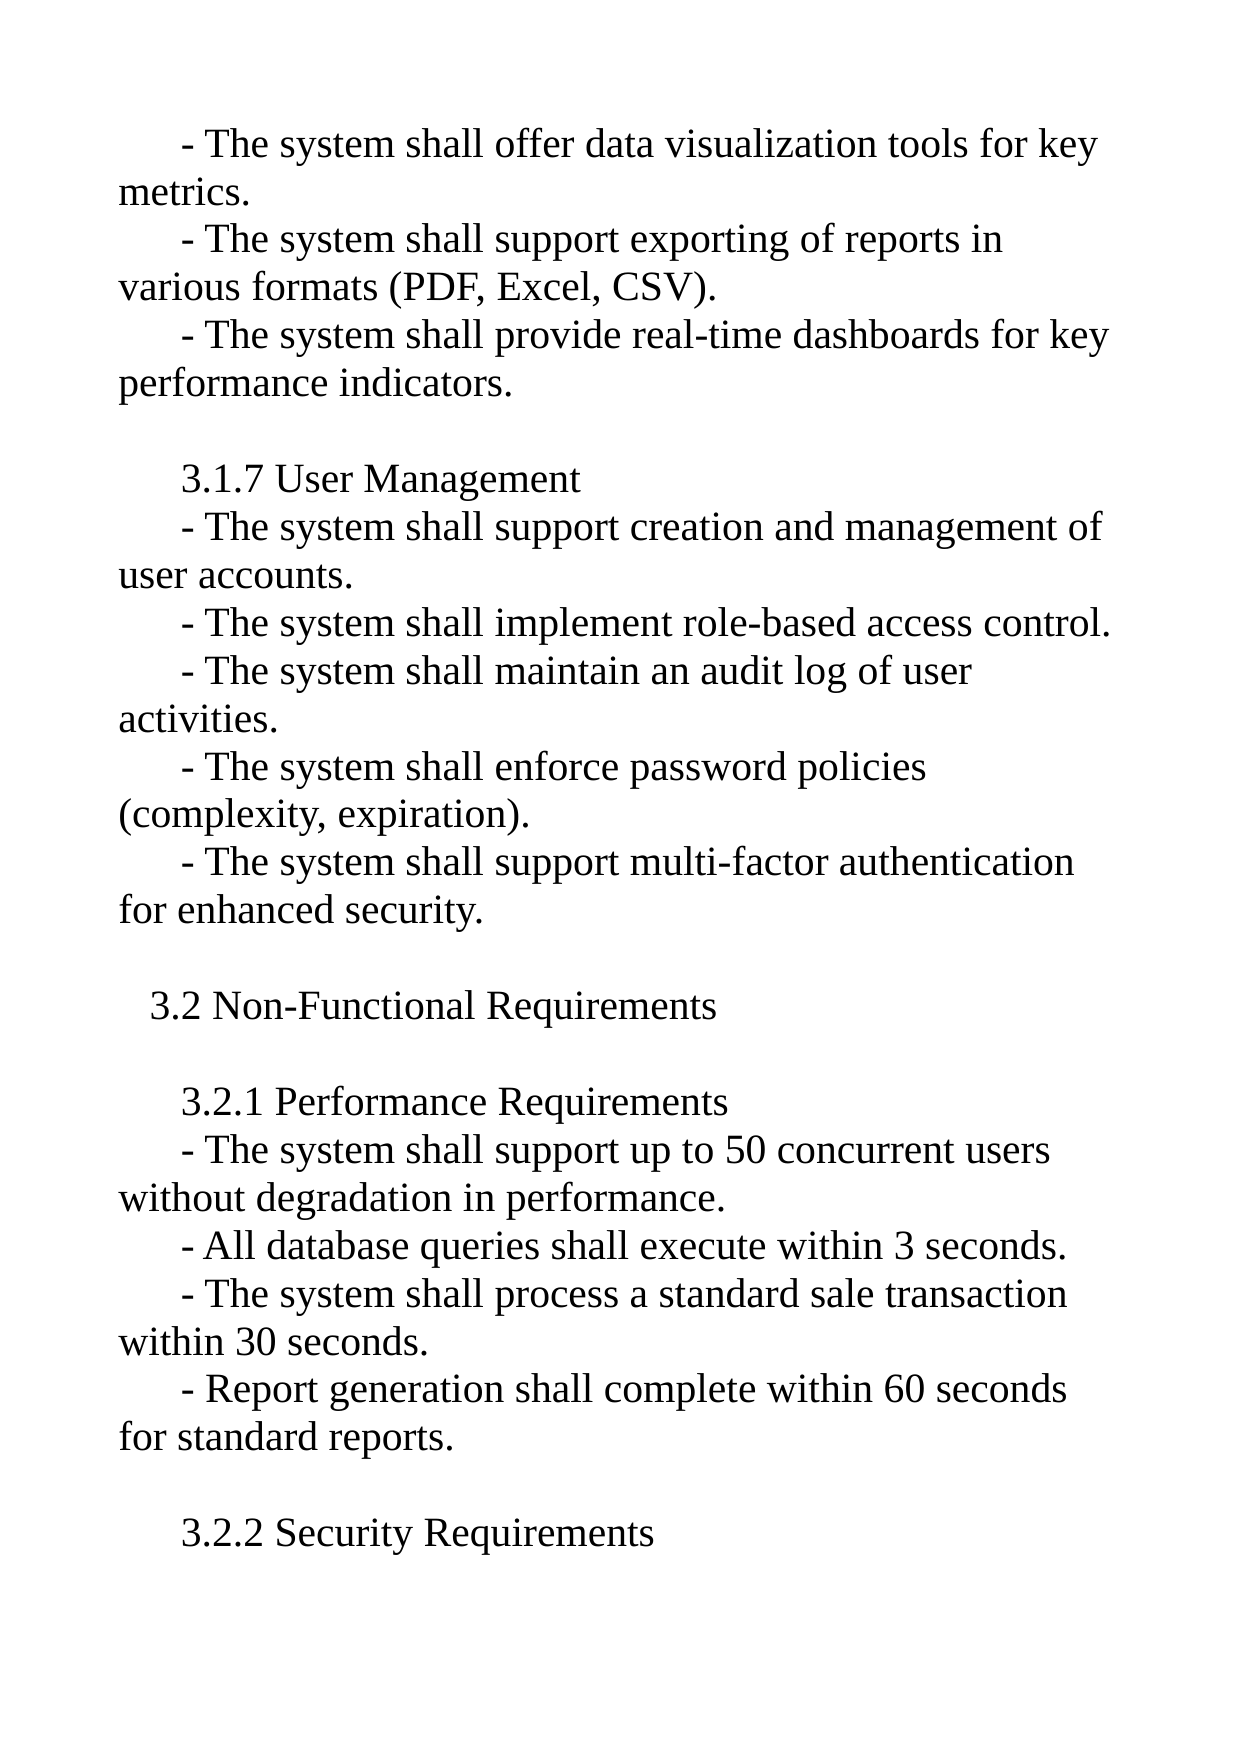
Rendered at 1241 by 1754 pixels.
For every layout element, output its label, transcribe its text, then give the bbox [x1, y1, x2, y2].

text - The system shall provide real-time dashboards for key performance indicators. [118, 310, 1122, 406]
text 3.2.1 Performance Requirements [118, 1076, 1122, 1124]
text 3.2.2 Security Requirements [118, 1508, 1122, 1556]
text - The system shall support up to 50 concurrent users without degradation in performance. [118, 1124, 1122, 1220]
text - The system shall process a standard sale transaction within 30 seconds. [118, 1268, 1122, 1364]
text - The system shall support exporting of reports in various formats (PDF, Excel, CSV). [118, 214, 1122, 310]
text - The system shall offer data visualization tools for key metrics. [118, 118, 1122, 214]
text 3.1.7 User Management [118, 453, 1122, 501]
text - The system shall support multi-factor authentication for enhanced security. [118, 837, 1122, 933]
text - The system shall enforce password policies (complexity, expiration). [118, 741, 1122, 837]
text 3.2 Non-Functional Requirements [118, 981, 1122, 1028]
text - The system shall implement role-based access control. [118, 597, 1122, 645]
text - Report generation shall complete within 60 seconds for standard reports. [118, 1364, 1122, 1460]
text - The system shall maintain an audit log of user activities. [118, 645, 1122, 741]
text - All database queries shall execute within 3 seconds. [118, 1220, 1122, 1268]
text - The system shall support creation and management of user accounts. [118, 501, 1122, 597]
